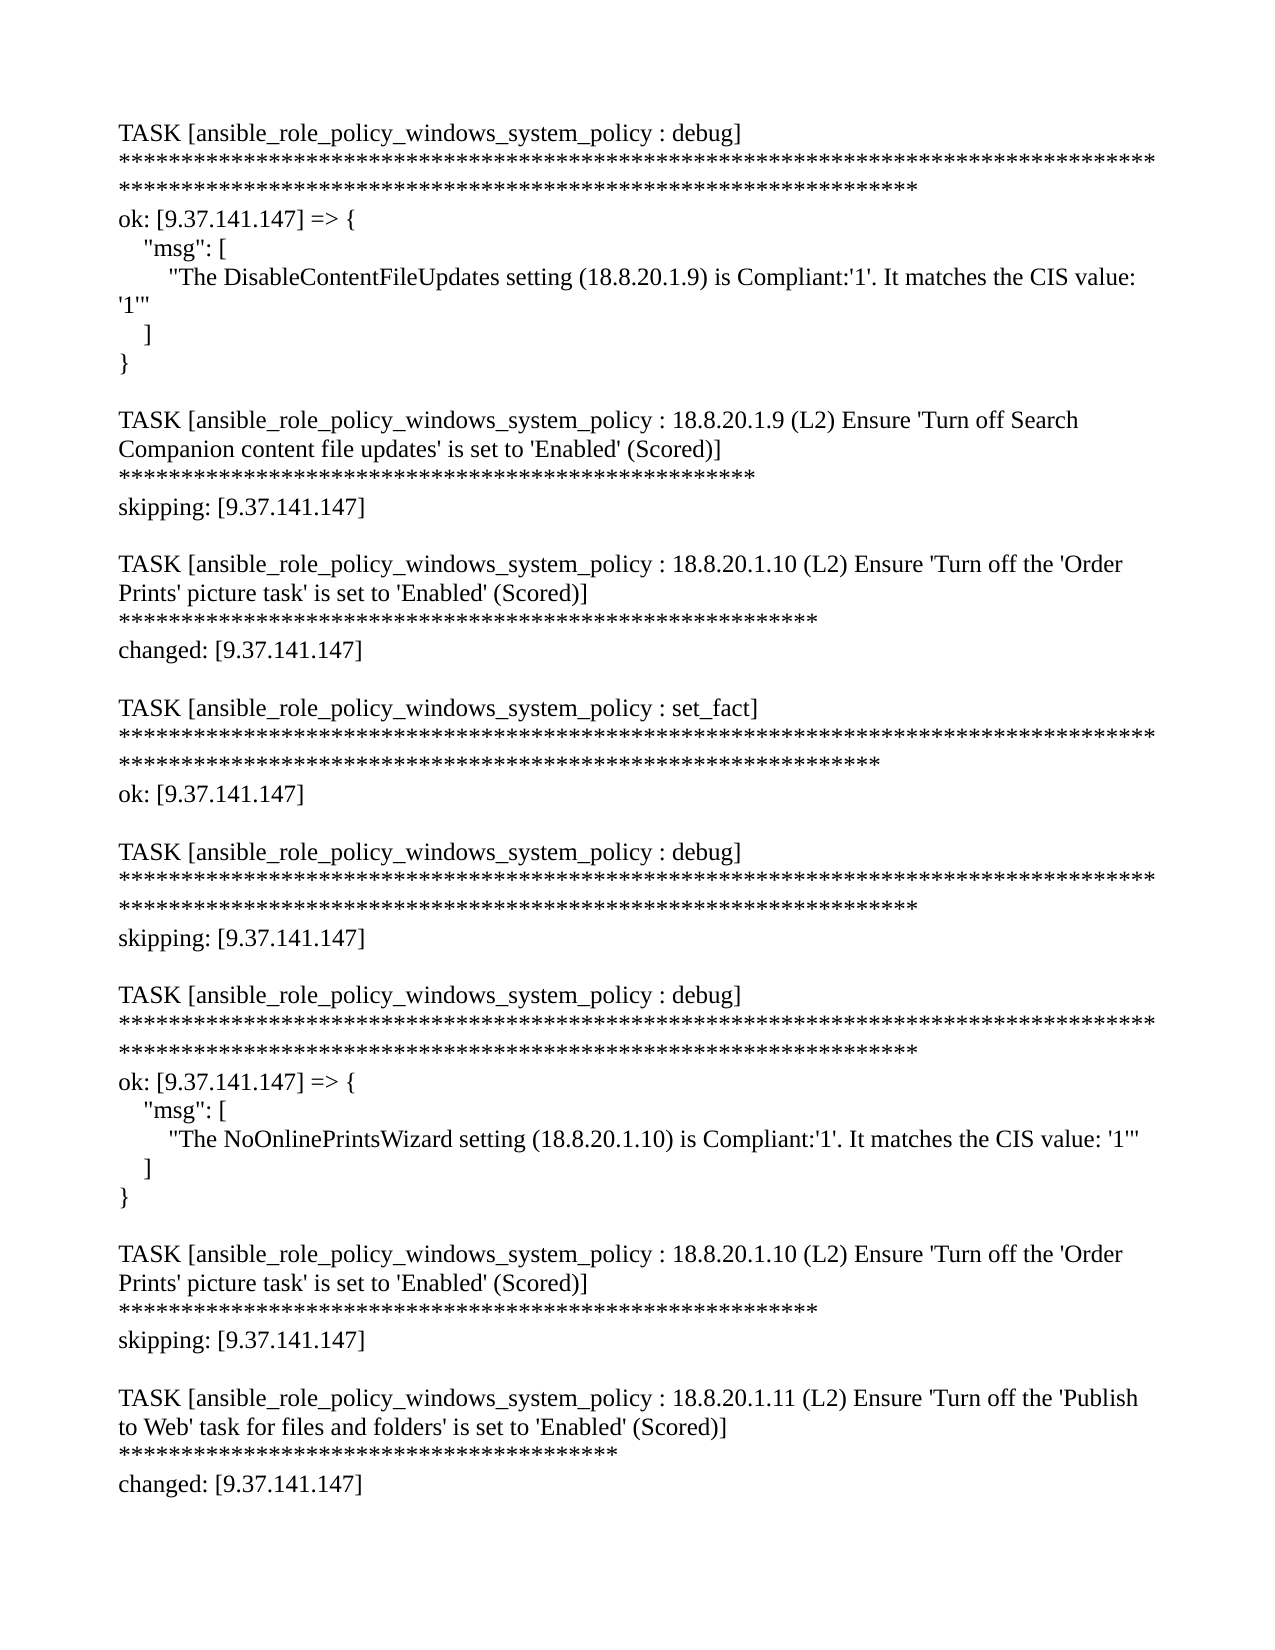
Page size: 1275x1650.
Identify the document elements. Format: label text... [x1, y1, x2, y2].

text "The DisableContentFileUpdates setting (18.8.20.1.9) is Compliant:'1'. It matches the CIS value: '1'" [118, 262, 1157, 319]
text ok: [9.37.141.147] => { [118, 204, 1157, 233]
text } [118, 1182, 1157, 1211]
text "msg": [ [118, 1096, 1157, 1124]
text TASK [ansible_role_policy_windows_system_policy : 18.8.20.1.9 (L2) Ensure 'Turn off Search Companion content file updates' is set to 'Enabled' (Scored)] *************************************************** [118, 406, 1157, 492]
text changed: [9.37.141.147] [118, 1469, 1157, 1498]
text changed: [9.37.141.147] [118, 636, 1157, 664]
text skipping: [9.37.141.147] [118, 492, 1157, 521]
text TASK [ansible_role_policy_windows_system_policy : 18.8.20.1.11 (L2) Ensure 'Turn off the 'Publish to Web' task for files and folders' is set to 'Enabled' (Scored)] **************************************** [118, 1383, 1157, 1469]
text ok: [9.37.141.147] => { [118, 1067, 1157, 1096]
text TASK [ansible_role_policy_windows_system_policy : 18.8.20.1.10 (L2) Ensure 'Turn off the 'Order Prints' picture task' is set to 'Enabled' (Scored)] ******************************************************** [118, 549, 1157, 636]
text TASK [ansible_role_policy_windows_system_policy : 18.8.20.1.10 (L2) Ensure 'Turn off the 'Order Prints' picture task' is set to 'Enabled' (Scored)] ******************************************************** [118, 1239, 1157, 1326]
text TASK [ansible_role_policy_windows_system_policy : debug] *************************************************************************************************************************************************** [118, 981, 1157, 1067]
text TASK [ansible_role_policy_windows_system_policy : debug] *************************************************************************************************************************************************** [118, 837, 1157, 923]
text "msg": [ [118, 233, 1157, 262]
text } [118, 348, 1157, 377]
text TASK [ansible_role_policy_windows_system_policy : set_fact] ************************************************************************************************************************************************ [118, 693, 1157, 779]
text skipping: [9.37.141.147] [118, 1326, 1157, 1354]
text ok: [9.37.141.147] [118, 779, 1157, 808]
text ] [118, 319, 1157, 348]
text skipping: [9.37.141.147] [118, 923, 1157, 952]
text TASK [ansible_role_policy_windows_system_policy : debug] *************************************************************************************************************************************************** [118, 118, 1157, 204]
text ] [118, 1153, 1157, 1182]
text "The NoOnlinePrintsWizard setting (18.8.20.1.10) is Compliant:'1'. It matches the CIS value: '1'" [118, 1124, 1157, 1153]
